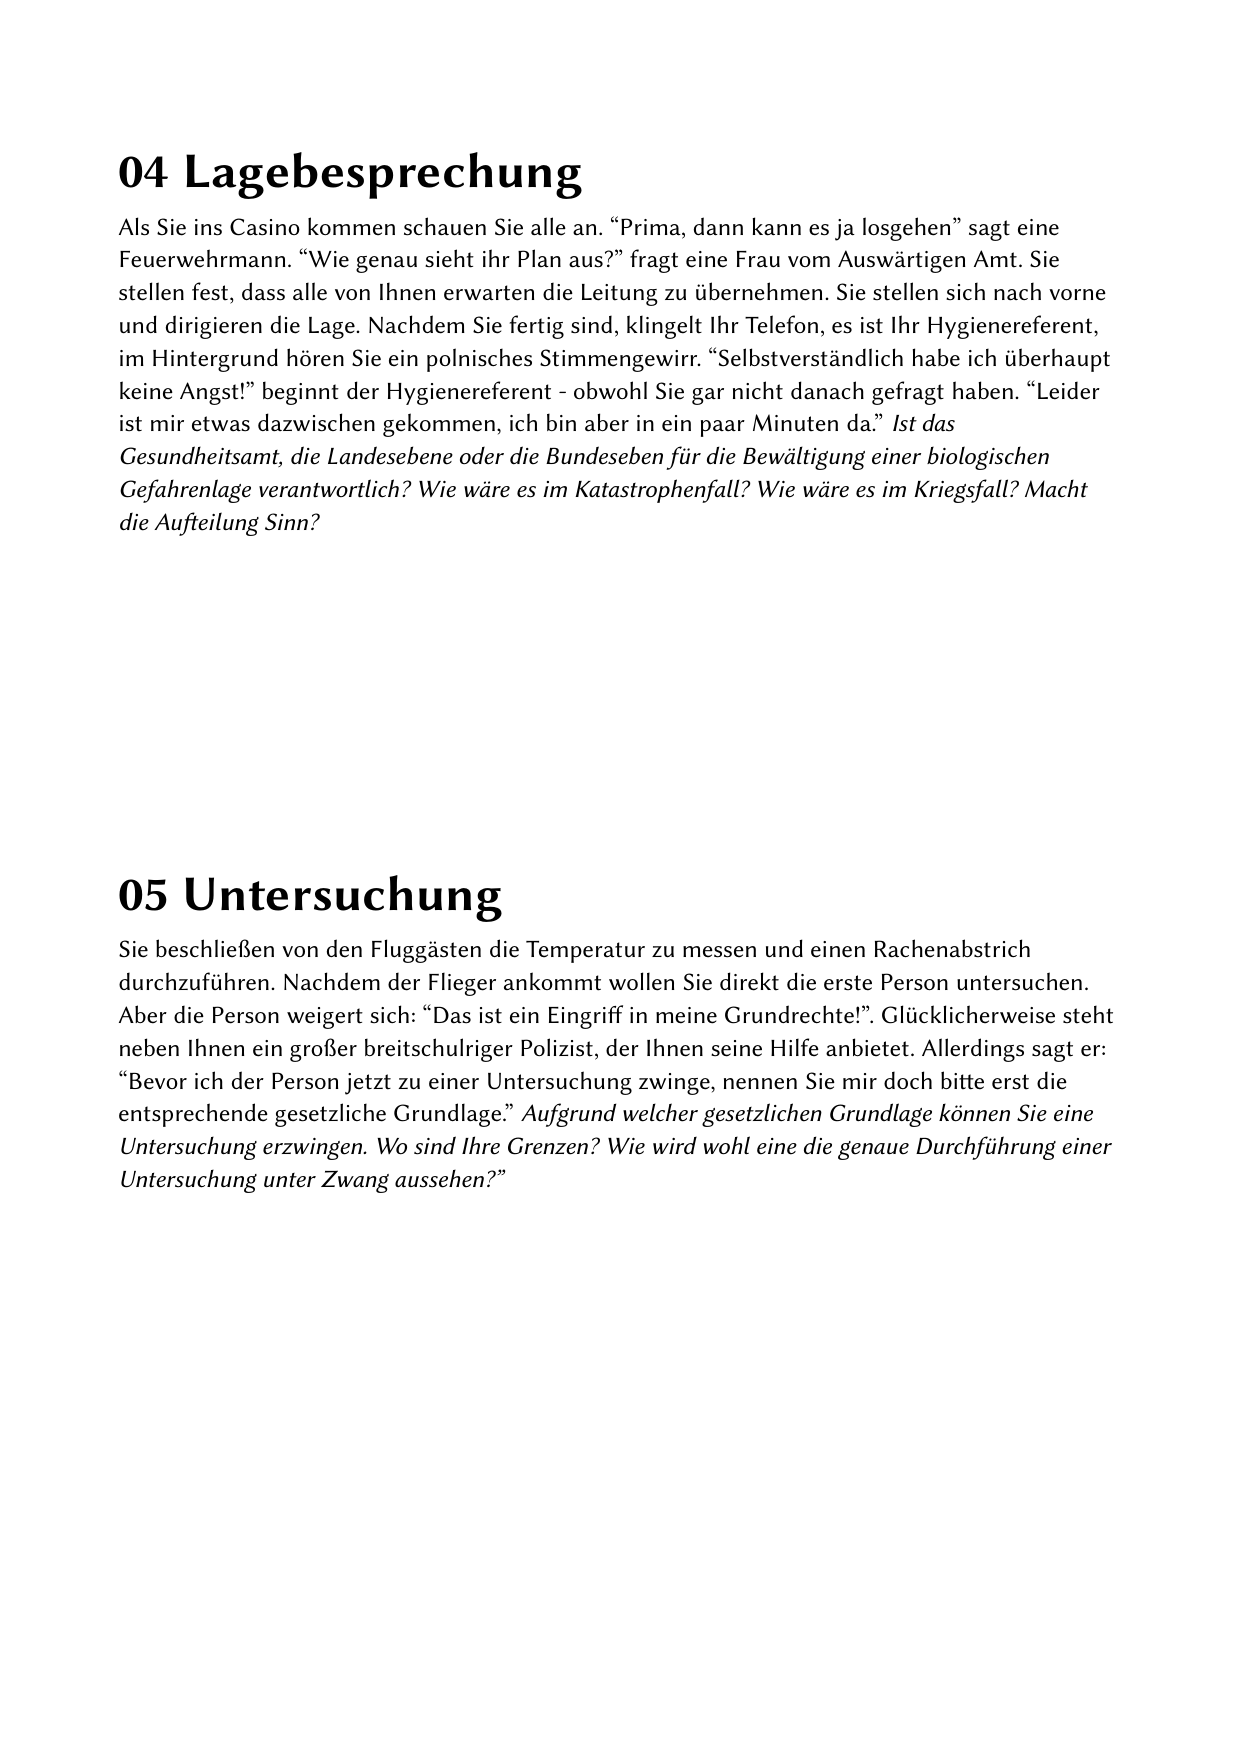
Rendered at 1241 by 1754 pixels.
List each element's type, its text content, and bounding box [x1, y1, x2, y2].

text Als Sie ins Casino kommen schauen Sie alle an. “Prima, dann kann es ja losgehen” sagt eine Feuerwehrmann. “Wie genau sieht ihr Plan aus?” fragt eine Frau vom Auswärtigen Amt. Sie stellen fest, dass alle von Ihnen erwarten die Leitung zu übernehmen. Sie stellen sich nach vorne und dirigieren die Lage. Nachdem Sie fertig sind, klingelt Ihr Telefon, es ist Ihr Hygienereferent, im Hintergrund hören Sie ein polnisches Stimmengewirr. “Selbstverständlich habe ich überhaupt keine Angst!” beginnt der Hygienereferent - obwohl Sie gar nicht danach gefragt haben. “Leider ist mir etwas dazwischen gekommen, ich bin aber in ein paar Minuten da.” Ist das Gesundheitsamt, die Landesebene oder die Bundeseben für die Bewältigung einer biologischen Gefahrenlage verantwortlich? Wie wäre es im Katastrophenfall? Wie wäre es im Kriegsfall? Macht die Aufteilung Sinn? [118, 213, 1122, 536]
text Sie beschließen von den Fluggästen die Temperatur zu messen und einen Rachenabstrich durchzuführen. Nachdem der Flieger ankommt wollen Sie direkt die erste Person untersuchen. Aber die Person weigert sich: “Das ist ein Eingriff in meine Grundrechte!”. Glücklicherweise steht neben Ihnen ein großer breitschulriger Polizist, der Ihnen seine Hilfe anbietet. Allerdings sagt er: “Bevor ich der Person jetzt zu einer Untersuchung zwinge, nennen Sie mir doch bitte erst die entsprechende gesetzliche Grundlage.” Aufgrund welcher gesetzlichen Grundlage können Sie eine Untersuchung erzwingen. Wo sind Ihre Grenzen? Wie wird wohl eine die genaue Durchführung einer Untersuchung unter Zwang aussehen?” [118, 935, 1122, 1194]
subtitle 04 Lagebesprechung [118, 143, 1122, 200]
subtitle 05 Untersuchung [118, 866, 1122, 923]
